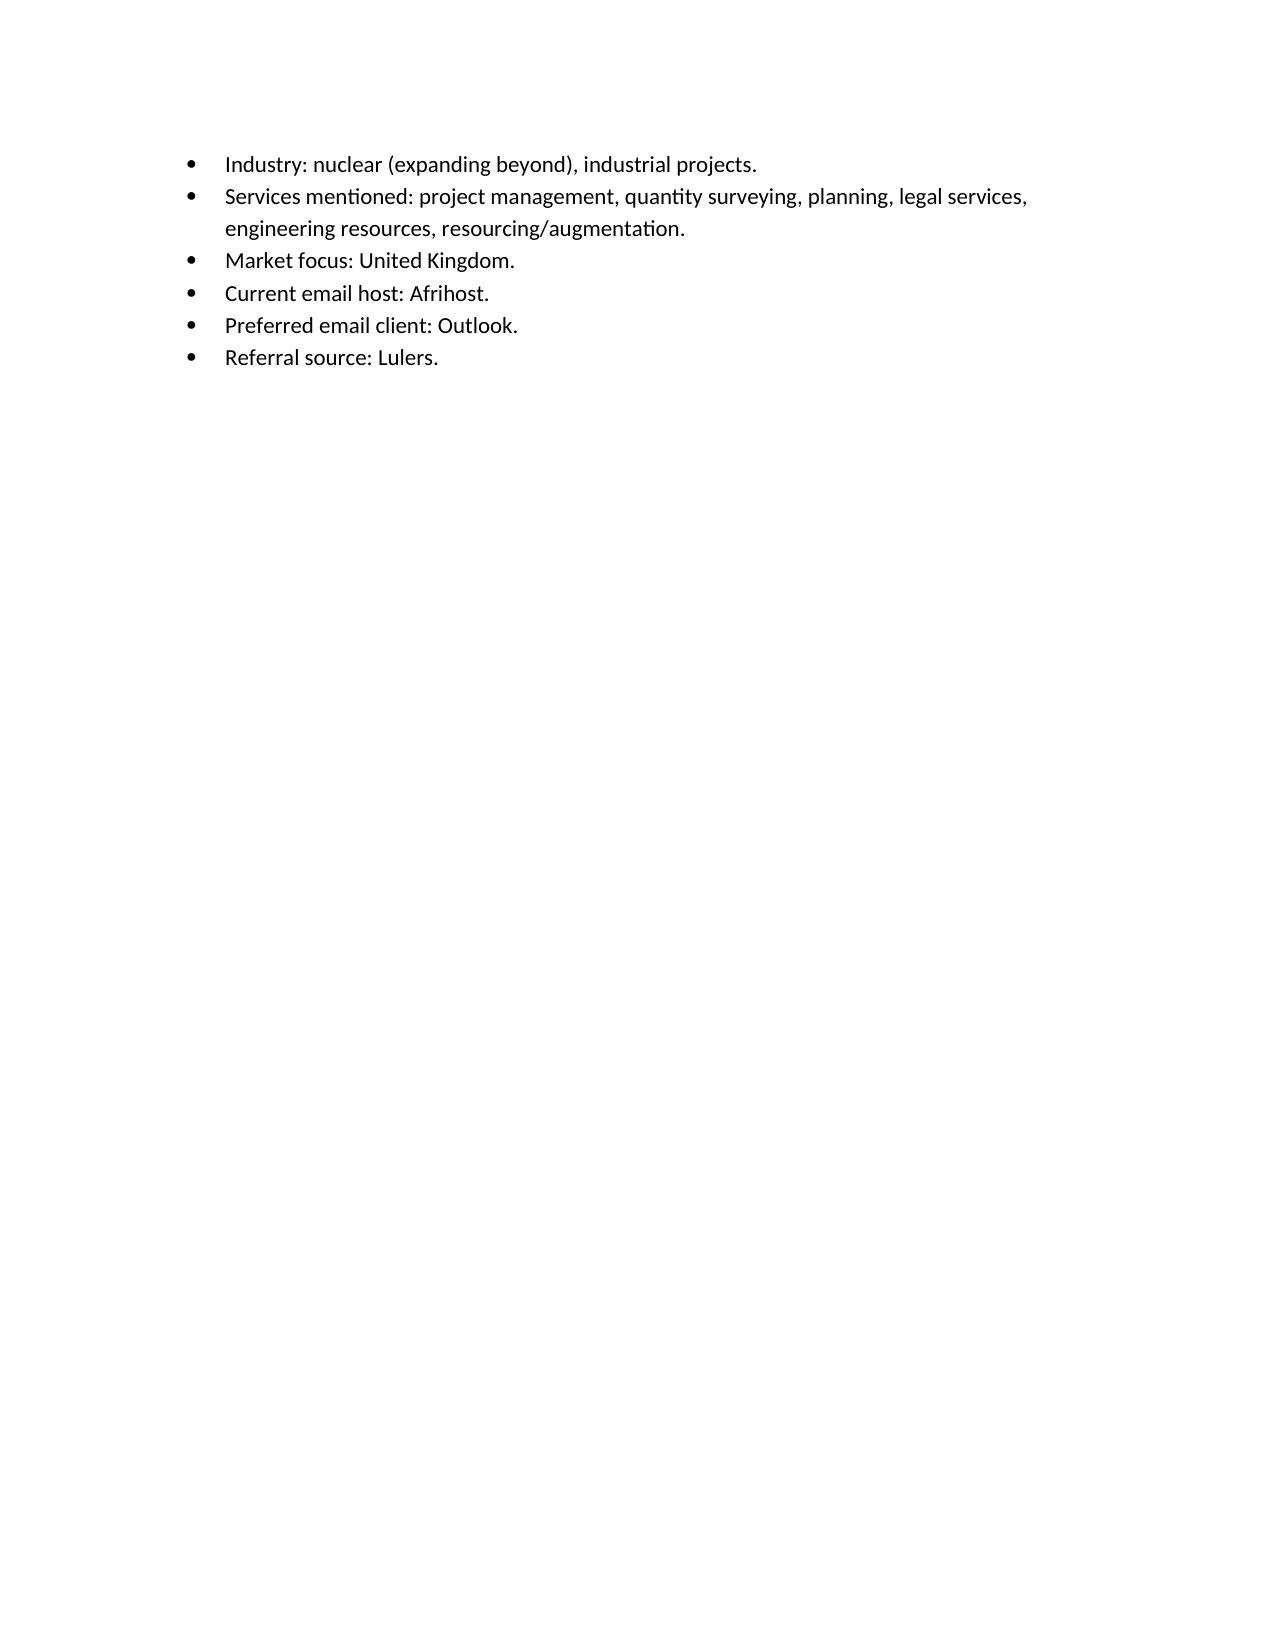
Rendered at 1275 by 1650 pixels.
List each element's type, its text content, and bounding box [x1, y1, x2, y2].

list Market focus: United Kingdom. [187, 247, 1087, 274]
list Industry: nuclear (expanding beyond), industrial projects. [187, 150, 1087, 178]
list Current email host: Afrihost. [187, 279, 1087, 307]
list Referral source: Lulers. [187, 343, 1087, 371]
list Services mentioned: project management, quantity surveying, planning, legal services, engineering resources, resourcing/augmentation. [187, 182, 1087, 242]
list Preferred email client: Outlook. [187, 311, 1087, 339]
